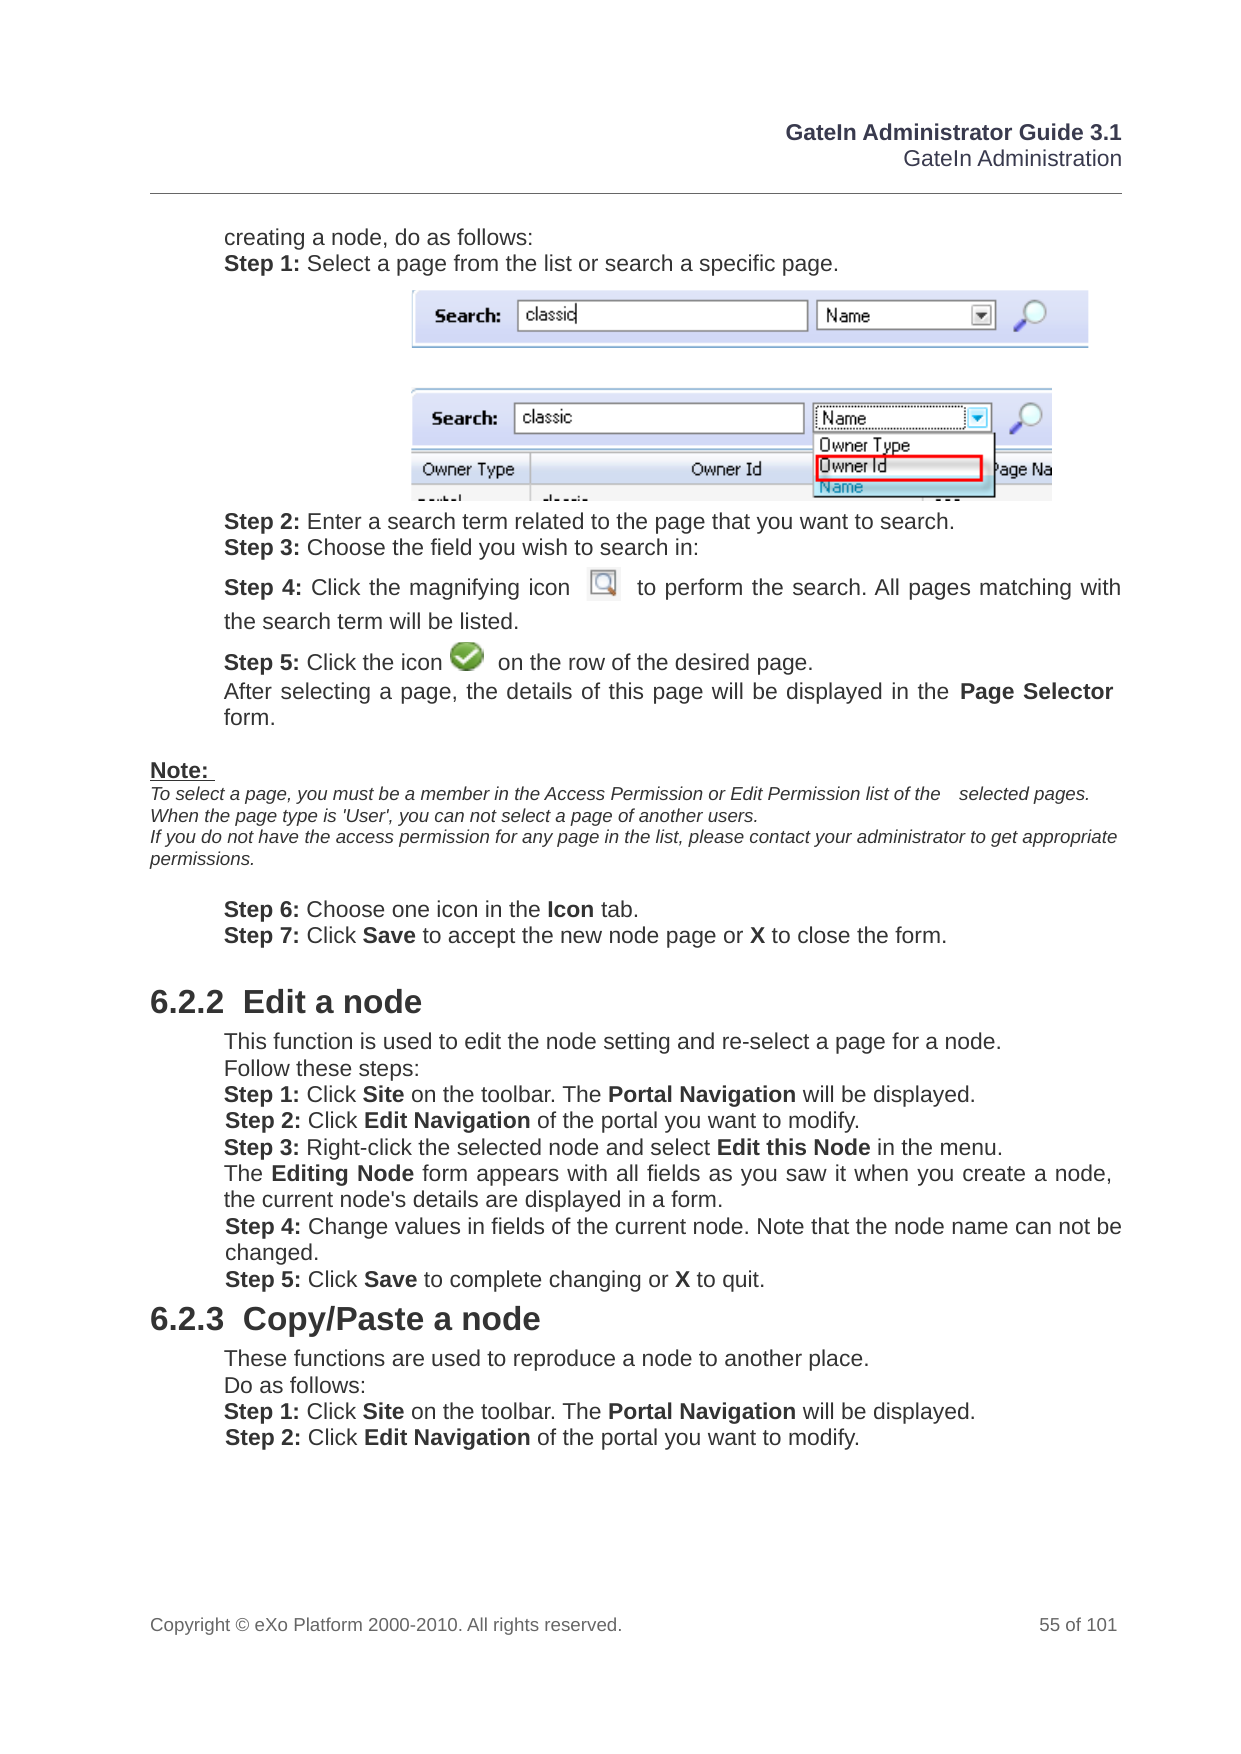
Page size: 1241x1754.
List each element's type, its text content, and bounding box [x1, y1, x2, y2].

subtitle Copy/Paste a node [150, 1299, 1122, 1338]
text The Editing Node form appears with all fields as you saw it when you create a node, the current node's details are displayed in a form. [150, 1160, 1122, 1213]
text Step 5: Click the icon on the row of the desired page. [150, 634, 1122, 678]
text This function is used to edit the node setting and re-select a page for a node. [150, 1028, 1122, 1055]
text Step 1: Click Site on the toolbar. The Portal Navigation will be displayed. [150, 1081, 1122, 1107]
picture [411, 290, 1089, 348]
text Step 3: Choose the field you wish to search in: [224, 534, 1122, 560]
text Step 4: Click the magnifying icon to perform the search. All pages matching with the search term will be listed. [224, 560, 1122, 634]
text Do as follows: [150, 1372, 1122, 1398]
text Step 6: Choose one icon in the Icon tab. [150, 896, 1122, 922]
picture [450, 642, 484, 671]
text To select a page, you must be a member in the Access Permission or Edit Permission list of the selected pages. When the page type is 'User', you can not select a page of another users. [150, 783, 1122, 826]
picture [411, 387, 1052, 501]
text Step 3: Right-click the selected node and select Edit this Node in the menu. [150, 1134, 1122, 1160]
picture [586, 567, 621, 601]
list Step 2: Click Edit Navigation of the portal you want to modify. [187, 1424, 1122, 1451]
list Step 4: Change values in fields of the current node. Note that the node name can not be changed. [187, 1213, 1122, 1266]
text If you do not have the access permission for any page in the list, please contact your administrator to get appropriate permissions. [150, 826, 1122, 869]
text After selecting a page, the details of this page will be displayed in the Page Selector form. [150, 678, 1122, 731]
text Step 1: Select a page from the list or search a specific page. [224, 250, 1122, 276]
text Note: [150, 757, 1122, 783]
text creating a node, do as follows: [224, 223, 1122, 250]
text Step 7: Click Save to accept the new node page or X to close the form. [150, 922, 1122, 948]
text These functions are used to reproduce a node to another place. [150, 1345, 1122, 1372]
list Step 5: Click Save to complete changing or X to quit. [187, 1266, 1122, 1292]
text Step 2: Enter a search term related to the page that you want to search. [224, 276, 1122, 534]
text Step 1: Click Site on the toolbar. The Portal Navigation will be displayed. [150, 1398, 1122, 1424]
subtitle Edit a node [150, 982, 1122, 1021]
text Follow these steps: [150, 1055, 1122, 1081]
list Step 2: Click Edit Navigation of the portal you want to modify. [187, 1107, 1122, 1134]
